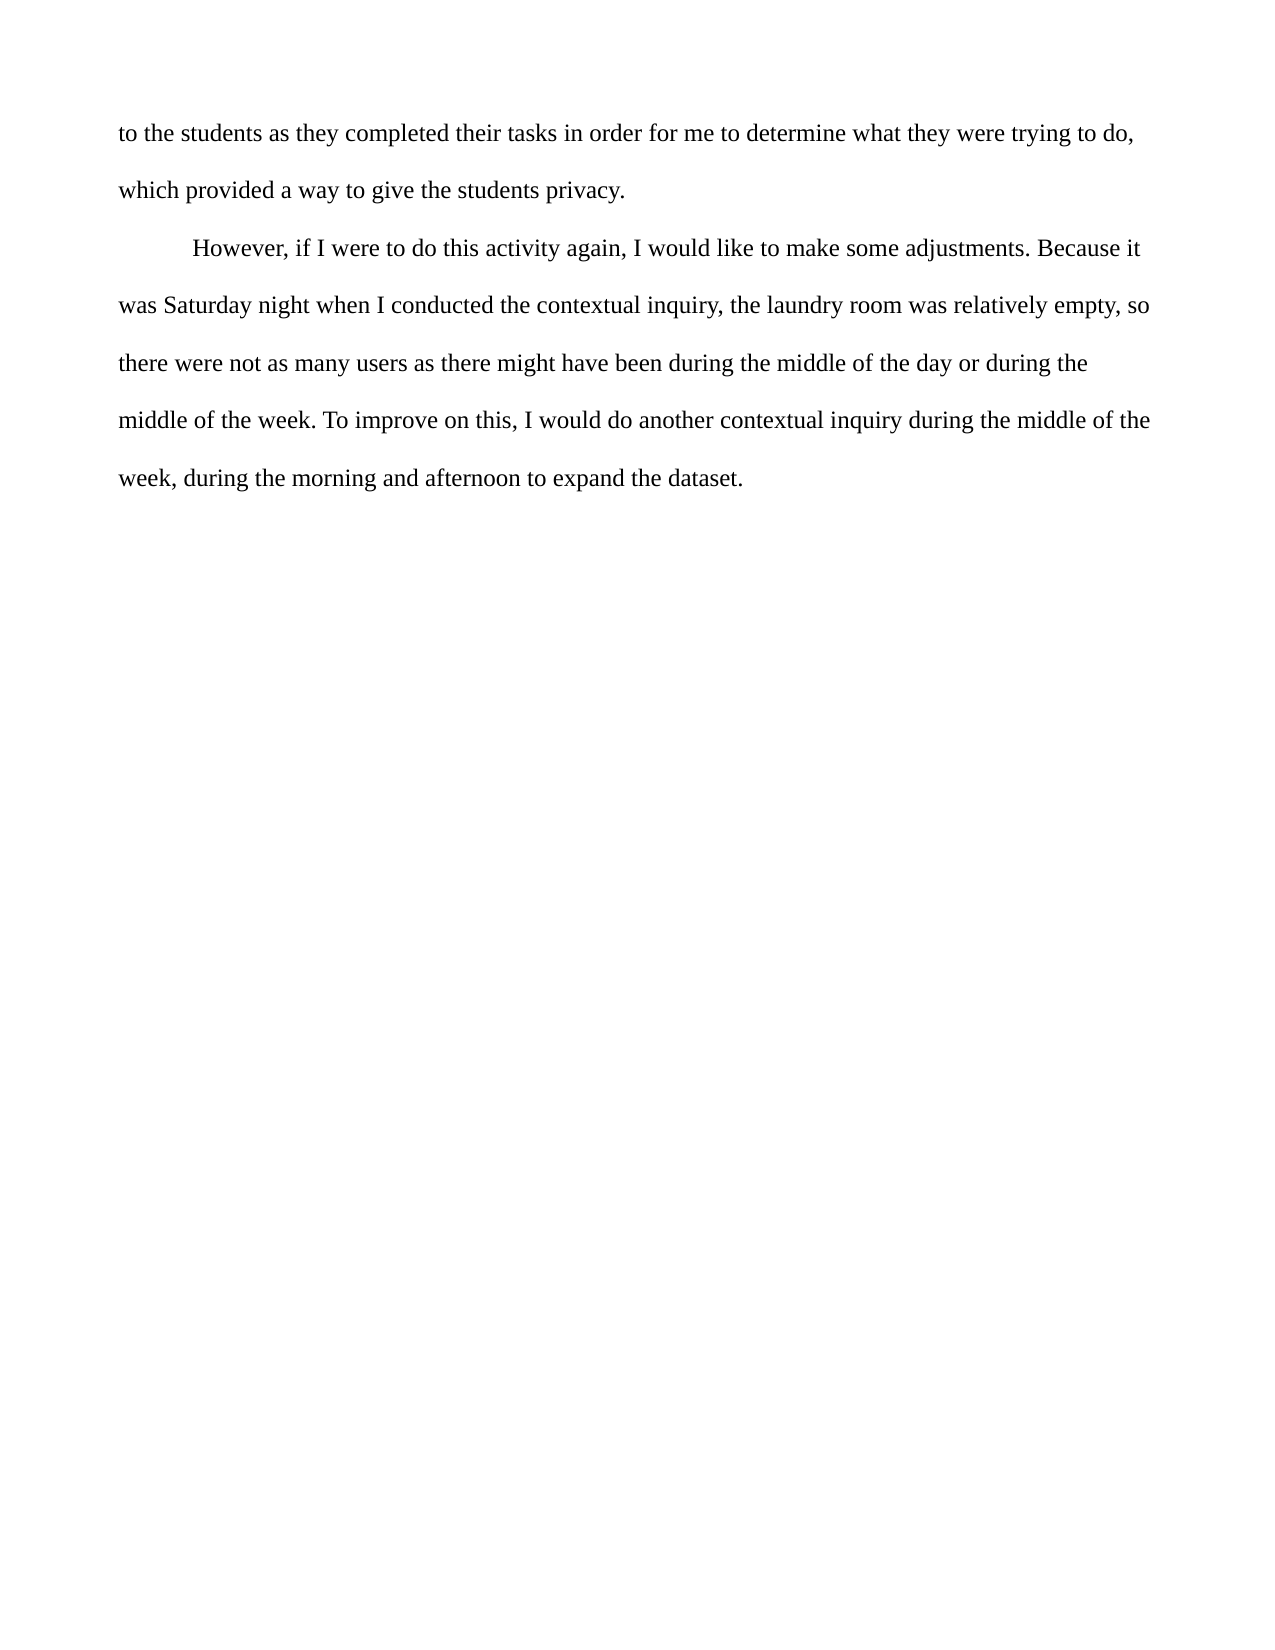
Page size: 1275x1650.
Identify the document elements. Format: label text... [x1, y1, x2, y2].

text to the students as they completed their tasks in order for me to determine what they were trying to do, which provided a way to give the students privacy. [118, 118, 1157, 204]
text However, if I were to do this activity again, I would like to make some adjustments. Because it was Saturday night when I conducted the contextual inquiry, the laundry room was relatively empty, so there were not as many users as there might have been during the middle of the day or during the middle of the week. To improve on this, I would do another contextual inquiry during the middle of the week, during the morning and afternoon to expand the dataset. [118, 233, 1157, 492]
